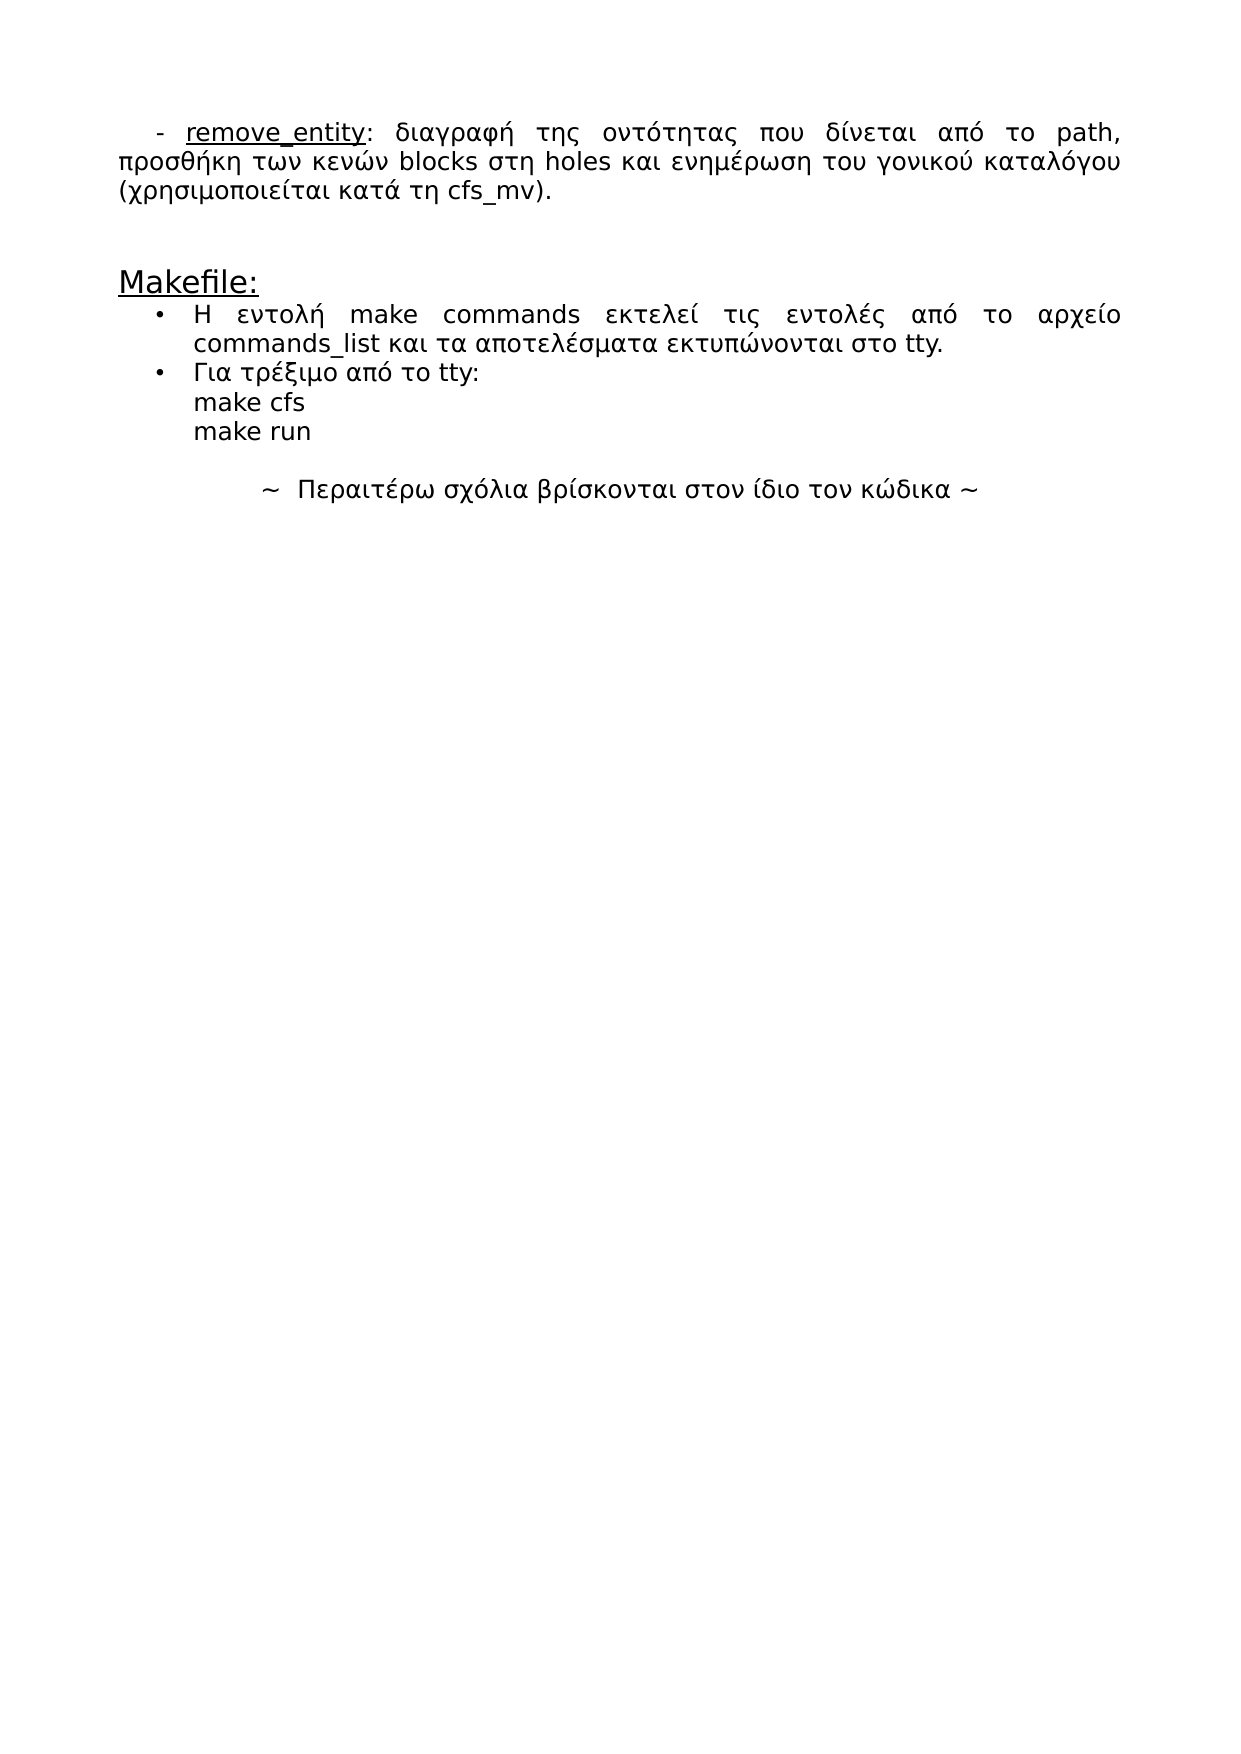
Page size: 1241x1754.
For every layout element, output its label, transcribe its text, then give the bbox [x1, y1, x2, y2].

list Για τρέξιμο από το tty: [156, 359, 1122, 388]
text - remove_entity: διαγραφή της οντότητας που δίνεται από το path, προσθήκη των κενών blocks στη holes και ενημέρωση του γονικού καταλόγου (χρησιμοποιείται κατά τη cfs_mv). [118, 118, 1122, 206]
list make run [156, 417, 1122, 446]
list make cfs [156, 388, 1122, 417]
text Makefile: [118, 264, 1122, 300]
list Η εντολή make commands εκτελεί τις εντολές από το αρχείο commands_list και τα αποτελέσματα εκτυπώνονται στο tty. [156, 300, 1122, 359]
text ~ Περαιτέρω σχόλια βρίσκονται στον ίδιο τον κώδικα ~ [118, 475, 1122, 504]
